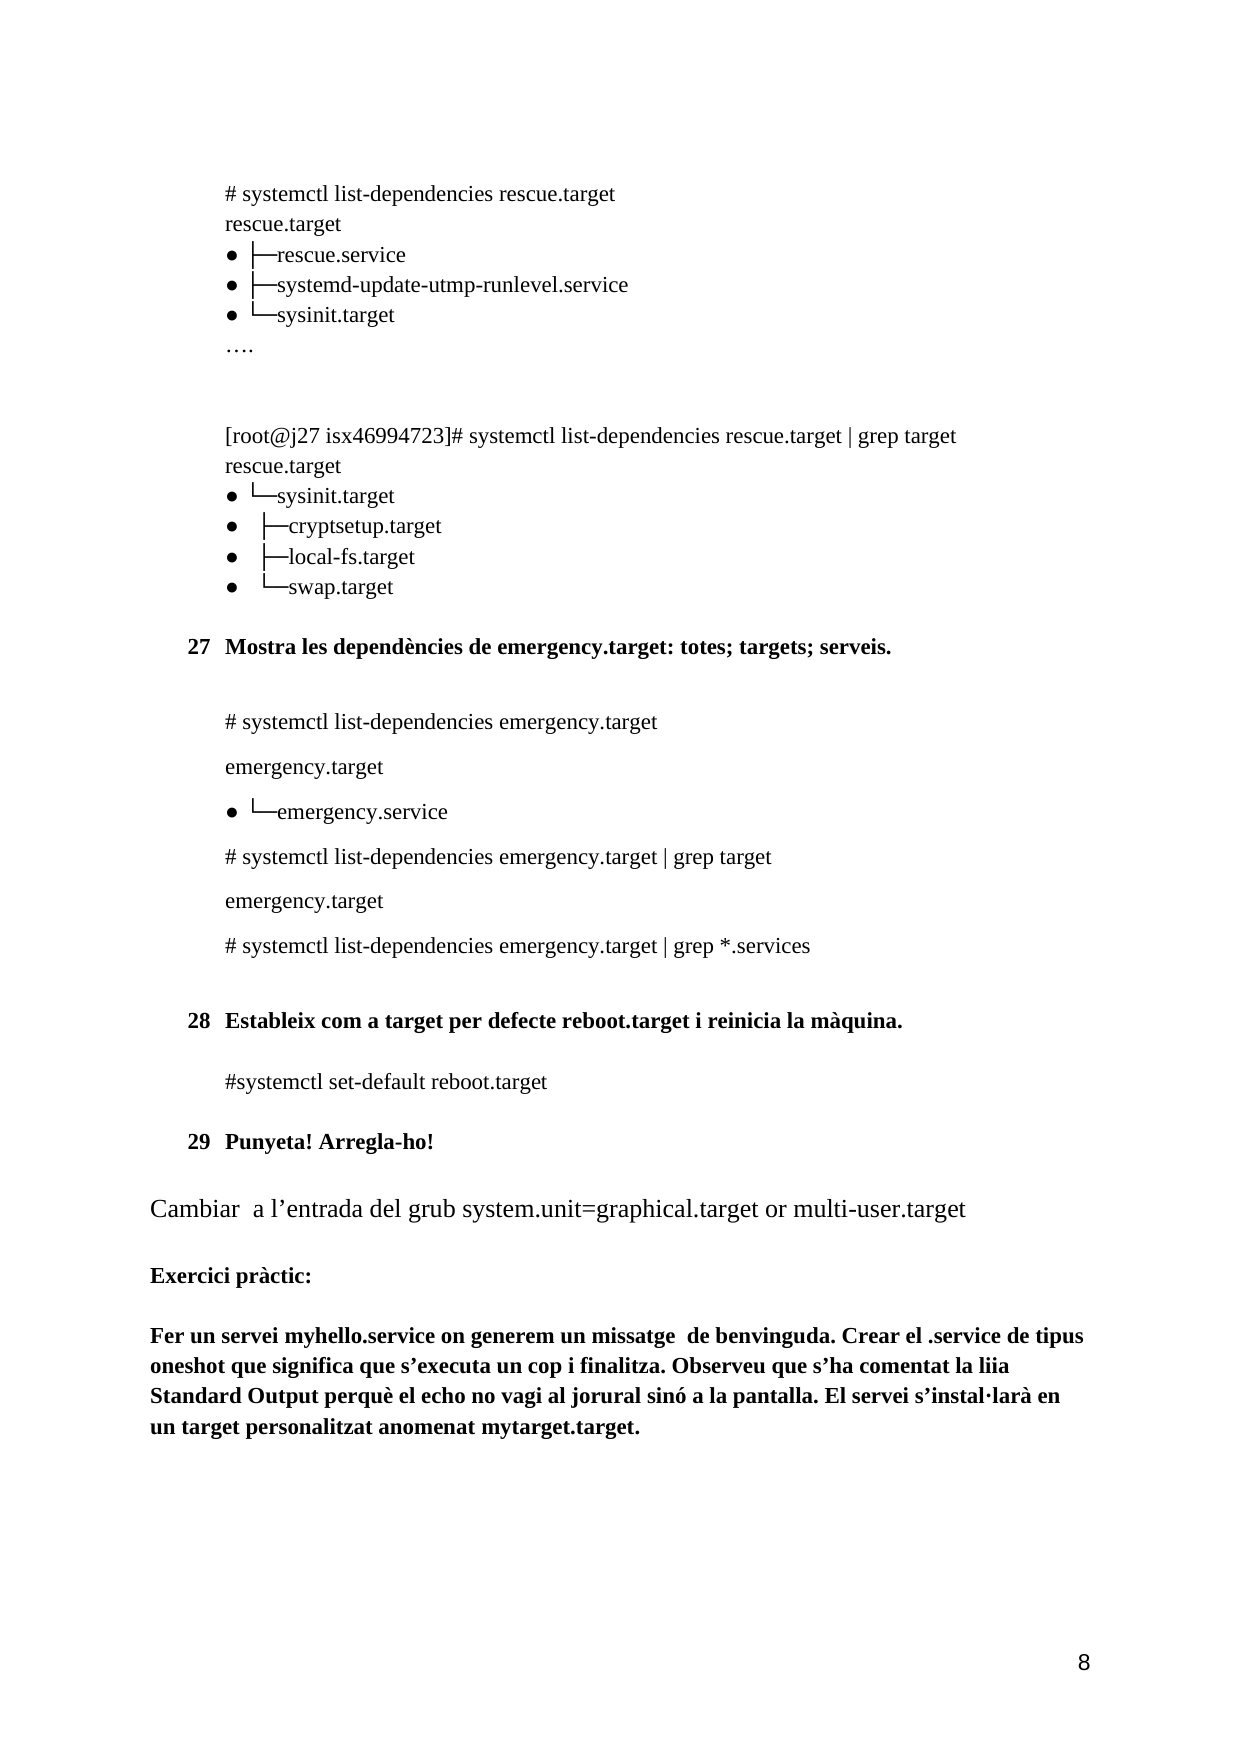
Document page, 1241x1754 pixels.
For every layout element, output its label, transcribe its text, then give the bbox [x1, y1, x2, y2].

text emergency.target [150, 753, 1090, 779]
text rescue.target [150, 210, 1090, 237]
text ● ├─local-fs.target [150, 543, 263, 569]
text #systemctl set-default reboot.target [150, 1068, 1090, 1094]
text ● ├─systemd-update-utmp-runlevel.service [150, 271, 251, 297]
text ● ├─systemd-update-utmp-runlevel.service [253, 271, 1090, 297]
text # systemctl list-dependencies emergency.target | grep *.services [150, 932, 1090, 989]
list Mostra les dependències de emergency.target: totes; targets; serveis. [187, 633, 1090, 660]
text ● └─emergency.service [150, 798, 1090, 824]
text ● ├─cryptsetup.target [150, 512, 263, 539]
text ● └─sysinit.target [150, 482, 1090, 509]
text emergency.target [150, 887, 1090, 914]
text ● ├─local-fs.target [265, 543, 1090, 569]
list Punyeta! Arregla-ho! [187, 1128, 1090, 1154]
text [root@j27 isx46994723]# systemctl list-dependencies rescue.target | grep target [150, 422, 1090, 448]
list Estableix com a target per defecte reboot.target i reinicia la màquina. [187, 1007, 1090, 1034]
text ● ├─rescue.service [150, 241, 251, 267]
text # systemctl list-dependencies rescue.target [150, 180, 1090, 207]
text Fer un servei ​myhello.service on generem un missatge de benvinguda. Crear el .service de tipus ​oneshot que significa que s’executa un cop i finalitza. Observeu que s’ha comentat la liia ​Standard Output perquè el echo no vagi al jorural sinó a la pantalla. El servei s’instal·larà en un target personalitzat anomenat ​mytarget.target​. [150, 1322, 1090, 1439]
text ● └─sysinit.target [150, 301, 1090, 327]
text Cambiar a l’entrada del grub system.unit=graphical.target or multi-user.target [150, 1193, 1090, 1223]
text ● ├─rescue.service [253, 241, 1090, 267]
text # systemctl list-dependencies emergency.target [150, 708, 1090, 735]
text # systemctl list-dependencies emergency.target | grep target [150, 843, 1090, 869]
text ● ├─cryptsetup.target [265, 512, 1090, 539]
text …. [150, 331, 1090, 358]
text rescue.target [150, 452, 1090, 478]
text Exercici pràctic: [150, 1262, 1090, 1288]
text ● └─swap.target [150, 573, 1090, 599]
